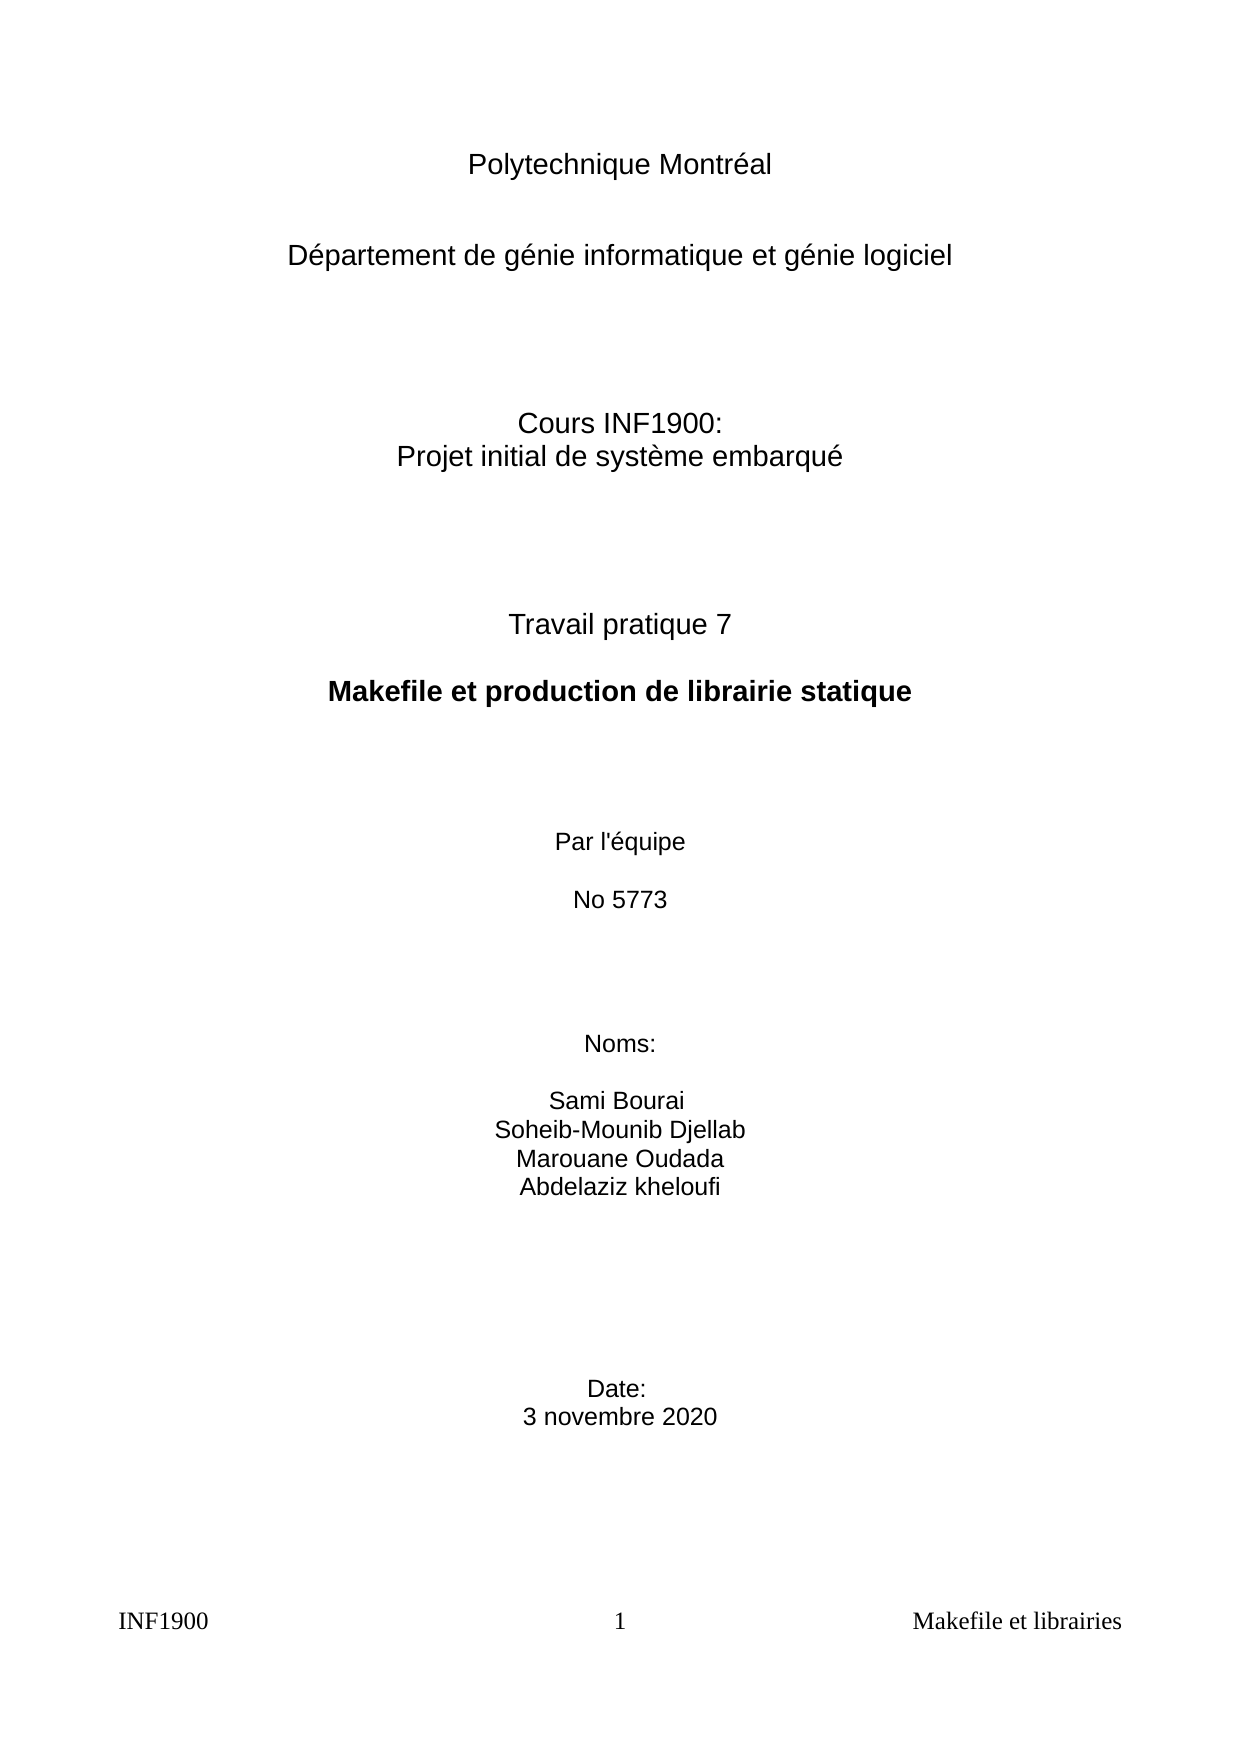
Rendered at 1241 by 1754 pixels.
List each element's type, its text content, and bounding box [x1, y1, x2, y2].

text Projet initial de système embarqué [118, 439, 1122, 473]
text Abdelaziz kheloufi [118, 1172, 1122, 1201]
text Sami Bourai [118, 1086, 1122, 1115]
text Polytechnique Montréal [118, 147, 1122, 180]
text Makefile et production de librairie statique [118, 674, 1122, 707]
text Département de génie informatique et génie logiciel [118, 238, 1122, 271]
text 3 novembre 2020 [118, 1402, 1122, 1431]
text No 5773 [118, 885, 1122, 913]
text Noms: [118, 1028, 1122, 1057]
text Date: [118, 1373, 1122, 1402]
text Cours INF1900: [118, 406, 1122, 439]
text Par l'équipe [118, 827, 1122, 856]
text Travail pratique 7 [118, 607, 1122, 640]
text Marouane Oudada [118, 1143, 1122, 1172]
text Soheib-Mounib Djellab [118, 1115, 1122, 1143]
